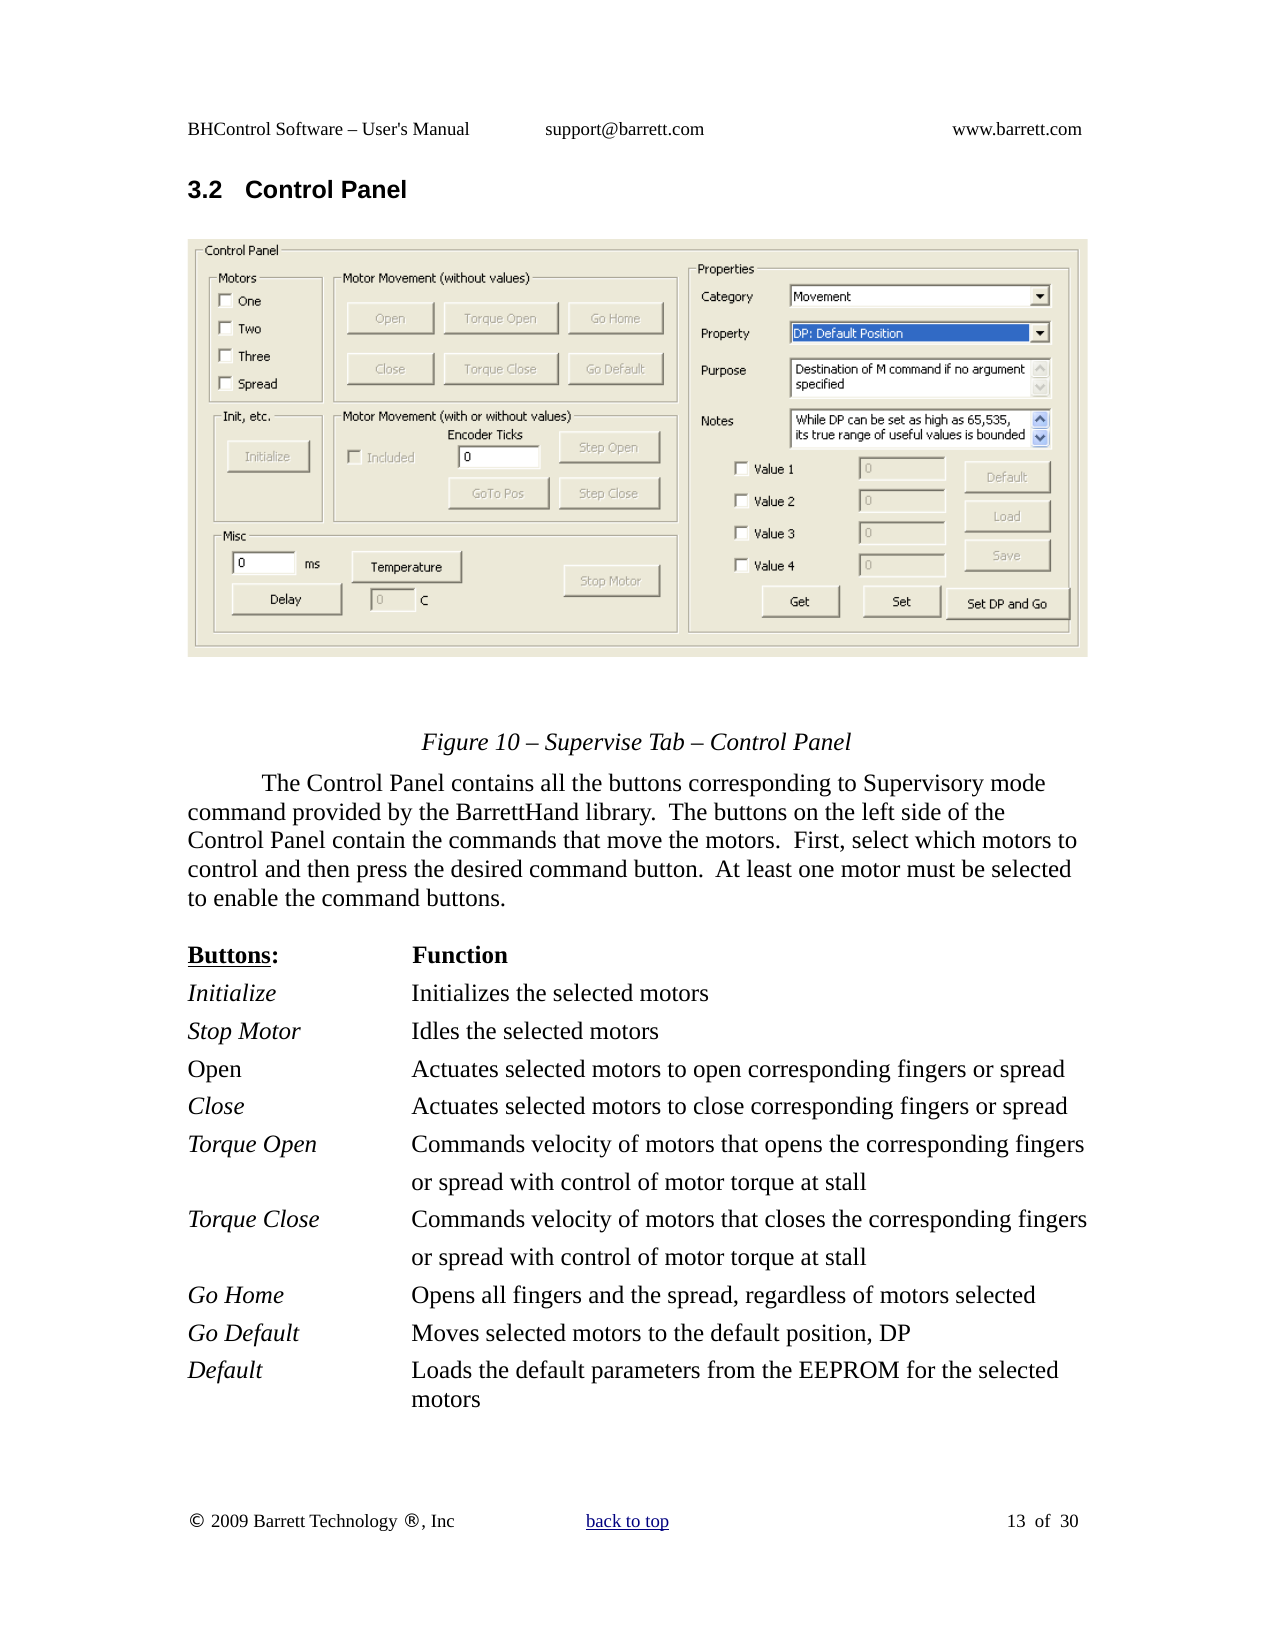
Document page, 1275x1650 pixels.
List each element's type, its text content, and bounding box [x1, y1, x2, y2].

text Close Actuates selected motors to close corresponding fingers or spread [187, 1091, 1087, 1120]
text Default Loads the default parameters from the EEPROM for the selected motors [187, 1355, 1087, 1413]
text The Control Panel contains all the buttons corresponding to Supervisory mode command provided by the BarrettHand library. The buttons on the left side of the Control Panel contain the commands that move the motors. First, select which motors to control and then press the desired command button. At least one motor must be selected to enable the command buttons. [187, 768, 1087, 912]
picture [187, 239, 1088, 657]
text Go Home Opens all fingers and the spread, regardless of motors selected [187, 1280, 1087, 1309]
text Stop Motor Idles the selected motors [187, 1016, 1087, 1045]
text Torque Close Commands velocity of motors that closes the corresponding fingers [187, 1204, 1087, 1233]
text Torque Open Commands velocity of motors that opens the corresponding fingers [187, 1129, 1087, 1158]
text Go Default Moves selected motors to the default position, DP [187, 1318, 1087, 1346]
text or spread with control of motor torque at stall [187, 1167, 1087, 1196]
subtitle Control Panel [187, 175, 1087, 204]
text or spread with control of motor torque at stall [187, 1242, 1087, 1271]
text Buttons: Function [187, 941, 1087, 969]
text Open Actuates selected motors to open corresponding fingers or spread [187, 1054, 1087, 1082]
text Initialize Initializes the selected motors [187, 978, 1087, 1007]
text Figure 10 – Supervise Tab – Control Panel [187, 727, 1087, 756]
